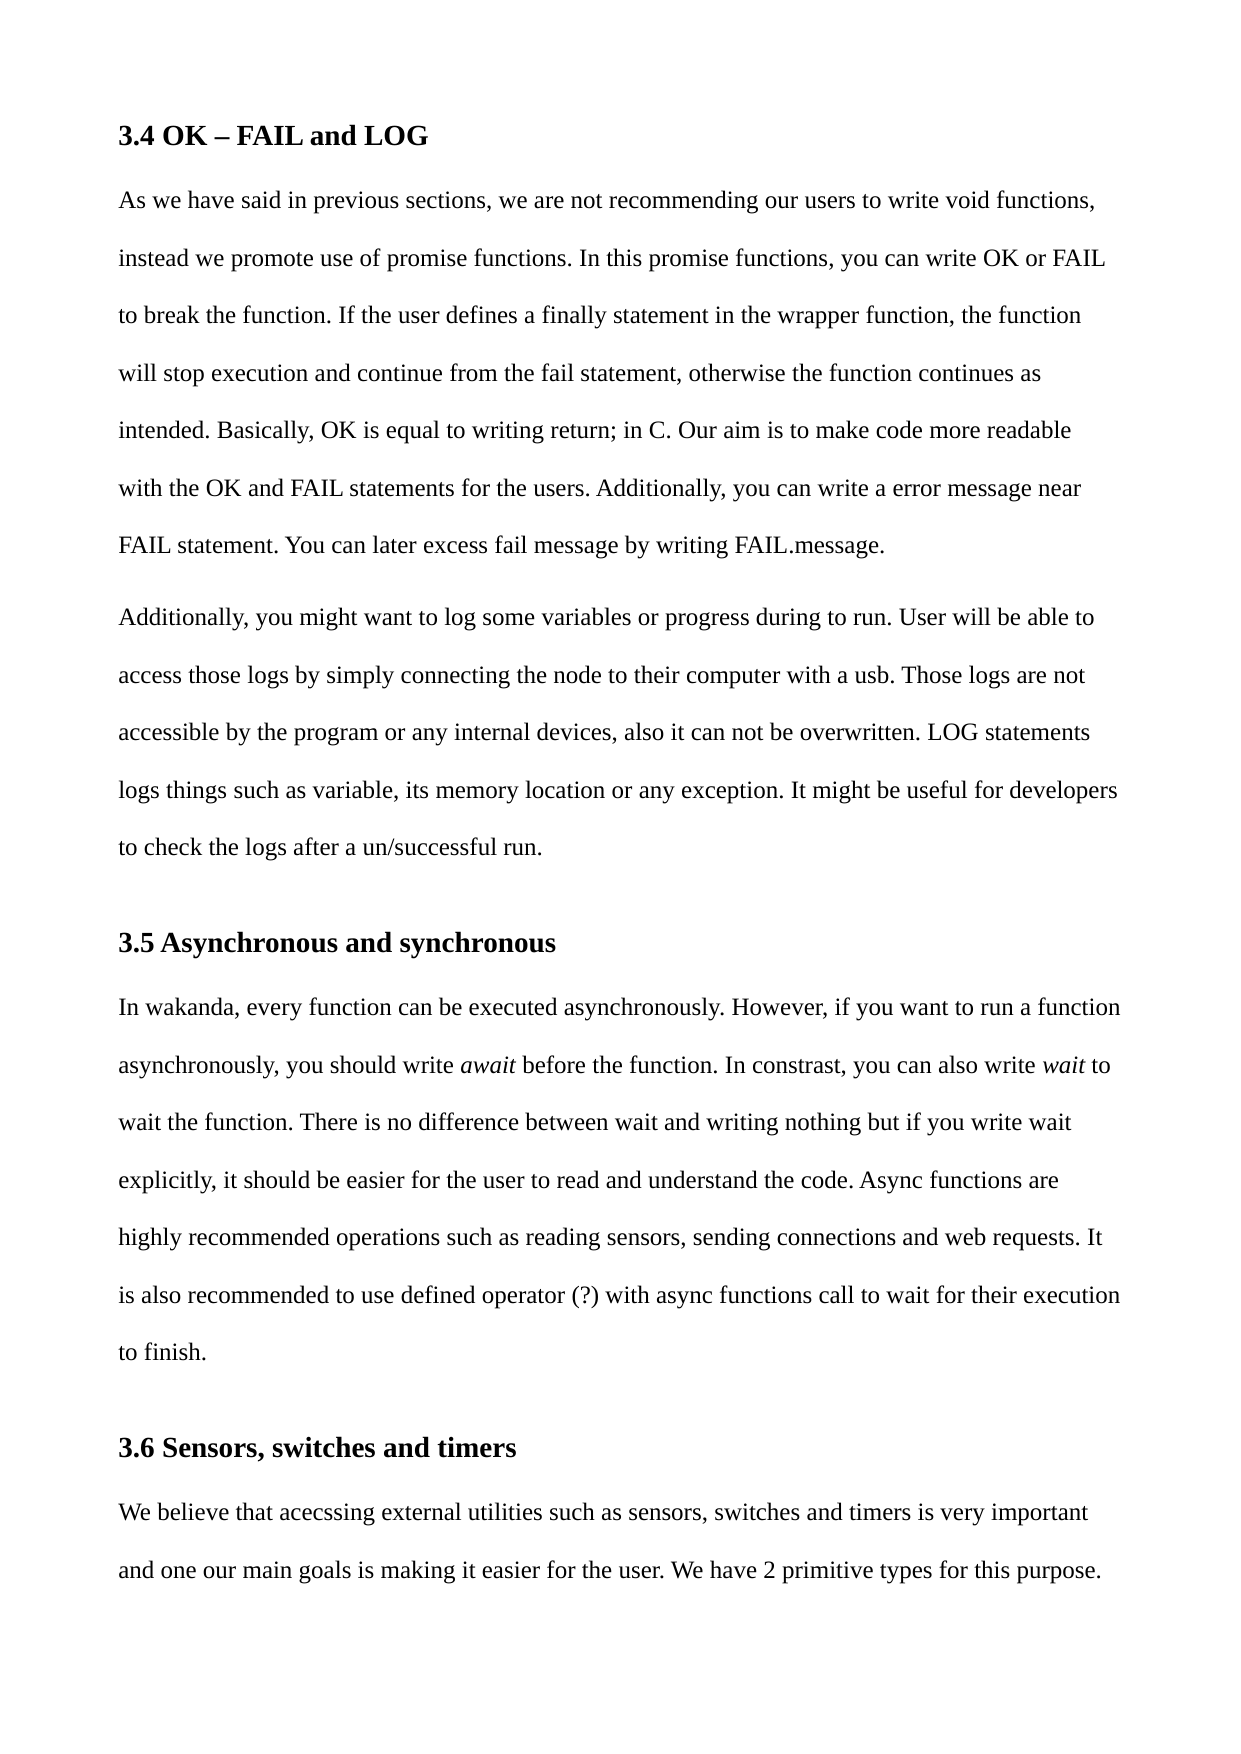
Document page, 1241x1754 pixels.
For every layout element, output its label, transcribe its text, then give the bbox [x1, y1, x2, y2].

subtitle 3.6 Sensors, switches and timers [118, 1430, 1122, 1464]
text In wakanda, every function can be executed asynchronously. However, if you want to run a function asynchronously, you should write await before the function. In constrast, you can also write wait to wait the function. There is no difference between wait and writing nothing but if you write wait explicitly, it should be easier for the user to read and understand the code. Async functions are highly recommended operations such as reading sensors, sending connections and web requests. It is also recommended to use defined operator (?) with async functions call to wait for their execution to finish. [118, 992, 1122, 1366]
subtitle 3.4 OK – FAIL and LOG [118, 118, 1122, 152]
text Additionally, you might want to log some variables or progress during to run. User will be able to access those logs by simply connecting the node to their computer with a usb. Those logs are not accessible by the program or any internal devices, also it can not be overwritten. LOG statements logs things such as variable, its memory location or any exception. It might be useful for developers to check the logs after a un/successful run. [118, 602, 1122, 861]
text As we have said in previous sections, we are not recommending our users to write void functions, instead we promote use of promise functions. In this promise functions, you can write OK or FAIL to break the function. If the user defines a finally statement in the wrapper function, the function will stop execution and continue from the fail statement, otherwise the function continues as intended. Basically, OK is equal to writing return; in C. Our aim is to make code more readable with the OK and FAIL statements for the users. Additionally, you can write a error message near FAIL statement. You can later excess fail message by writing FAIL.message. [118, 185, 1122, 559]
text We believe that acecssing external utilities such as sensors, switches and timers is very important and one our main goals is making it easier for the user. We have 2 primitive types for this purpose. [118, 1497, 1122, 1583]
subtitle 3.5 Asynchronous and synchronous [118, 925, 1122, 959]
